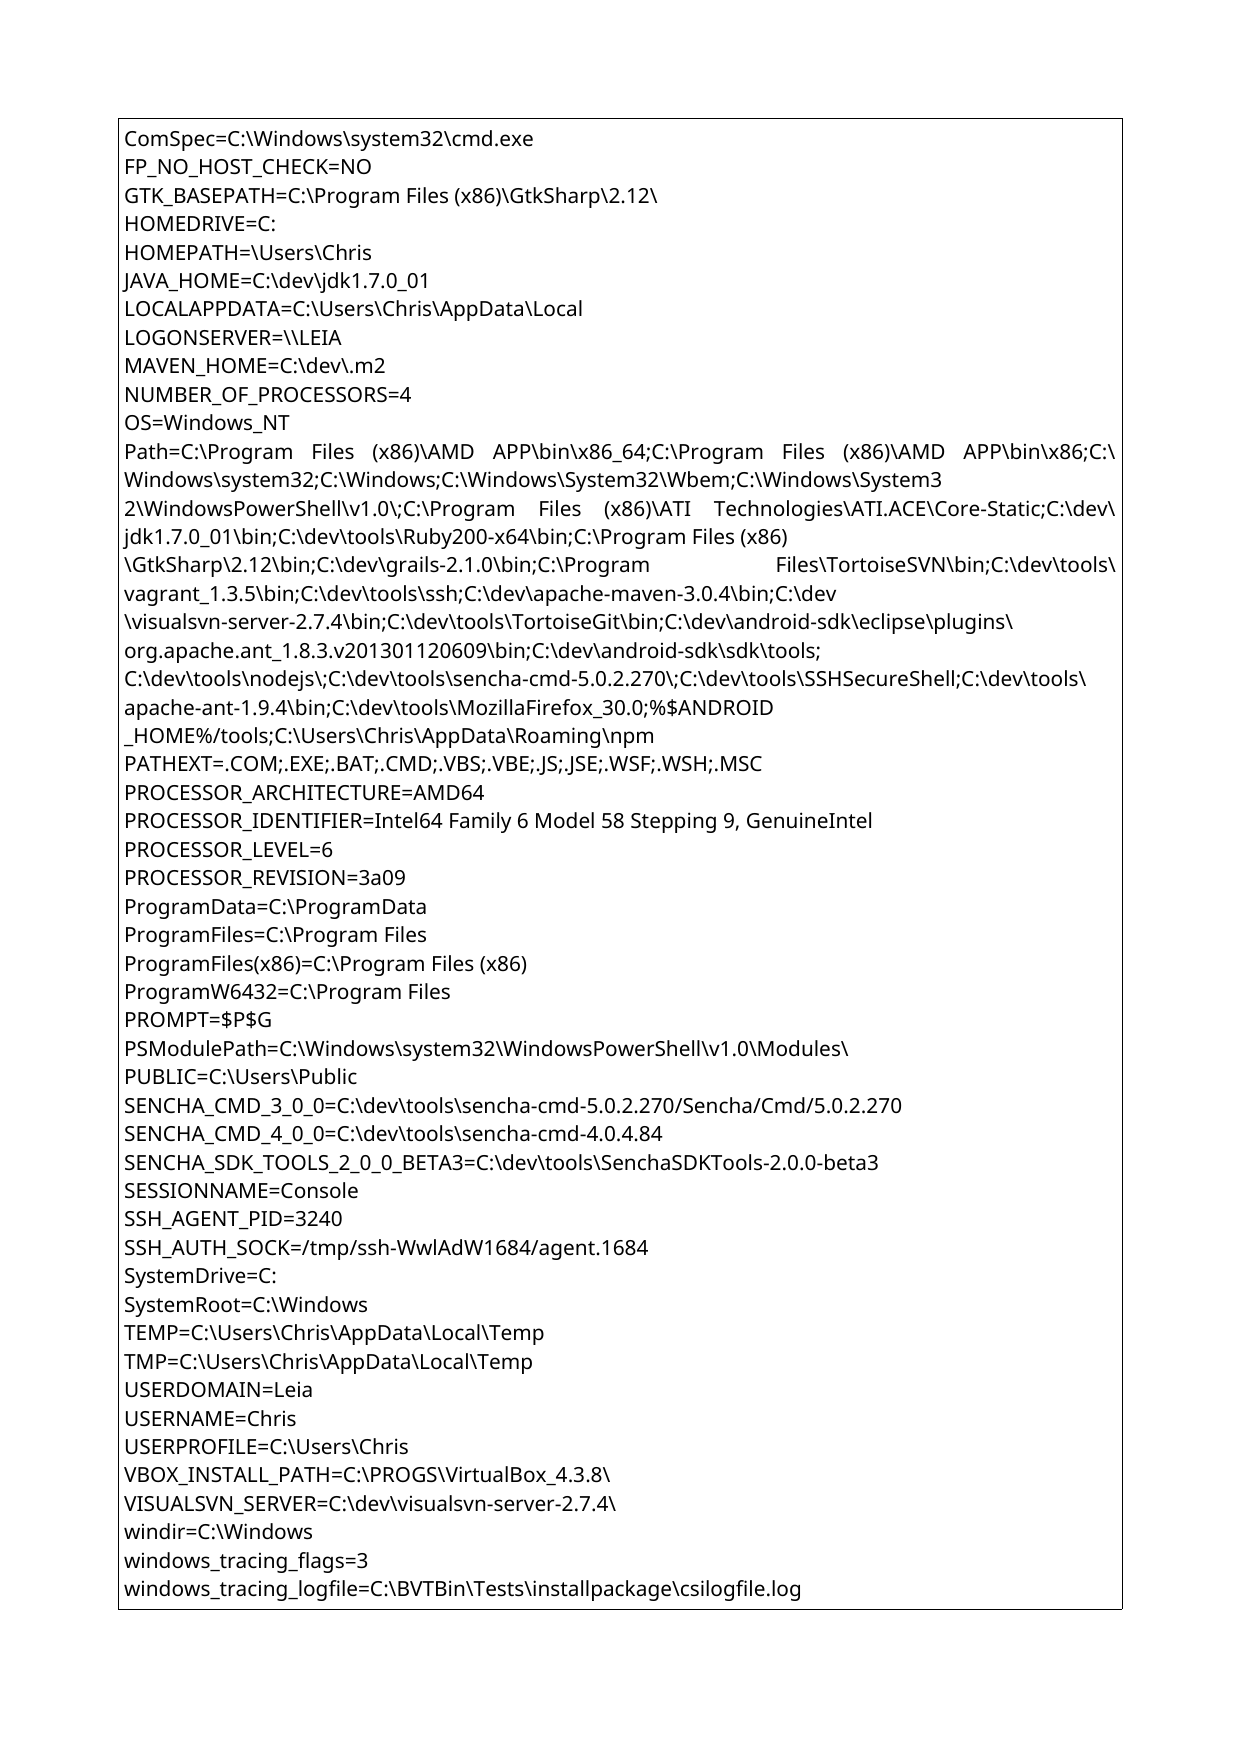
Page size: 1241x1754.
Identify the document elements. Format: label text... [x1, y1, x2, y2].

table_cell ComSpec=C:\Windows\system32\cmd.exe FP_NO_HOST_CHECK=NO GTK_BASEPATH=C:\Program Files (x86)\GtkSharp\2.12\ HOMEDRIVE=C: HOMEPATH=\Users\Chris JAVA_HOME=C:\dev\jdk1.7.0_01 LOCALAPPDATA=C:\Users\Chris\AppData\Local LOGONSERVER=\\LEIA MAVEN_HOME=C:\dev\.m2 NUMBER_OF_PROCESSORS=4 OS=Windows_NT Path=C:\Program Files (x86)\AMD APP\bin\x86_64;C:\Program Files (x86)\AMD APP\bin\x86;C:\Windows\system32;C:\Windows;C:\Windows\System32\Wbem;C:\Windows\System3 2\WindowsPowerShell\v1.0\;C:\Program Files (x86)\ATI Technologies\ATI.ACE\Core-Static;C:\dev\jdk1.7.0_01\bin;C:\dev\tools\Ruby200-x64\bin;C:\Program Files (x86) \GtkSharp\2.12\bin;C:\dev\grails-2.1.0\bin;C:\Program Files\TortoiseSVN\bin;C:\dev\tools\vagrant_1.3.5\bin;C:\dev\tools\ssh;C:\dev\apache-maven-3.0.4\bin;C:\dev \visualsvn-server-2.7.4\bin;C:\dev\tools\TortoiseGit\bin;C:\dev\android-sdk\eclipse\plugins\org.apache.ant_1.8.3.v201301120609\bin;C:\dev\android-sdk\sdk\tools; C:\dev\tools\nodejs\;C:\dev\tools\sencha-cmd-5.0.2.270\;C:\dev\tools\SSHSecureShell;C:\dev\tools\apache-ant-1.9.4\bin;C:\dev\tools\MozillaFirefox_30.0;%$ANDROID _HOME%/tools;C:\Users\Chris\AppData\Roaming\npm PATHEXT=.COM;.EXE;.BAT;.CMD;.VBS;.VBE;.JS;.JSE;.WSF;.WSH;.MSC PROCESSOR_ARCHITECTURE=AMD64 PROCESSOR_IDENTIFIER=Intel64 Family 6 Model 58 Stepping 9, GenuineIntel PROCESSOR_LEVEL=6 PROCESSOR_REVISION=3a09 ProgramData=C:\ProgramData ProgramFiles=C:\Program Files ProgramFiles(x86)=C:\Program Files (x86) ProgramW6432=C:\Program Files PROMPT=$P$G PSModulePath=C:\Windows\system32\WindowsPowerShell\v1.0\Modules\ PUBLIC=C:\Users\Public SENCHA_CMD_3_0_0=C:\dev\tools\sencha-cmd-5.0.2.270/Sencha/Cmd/5.0.2.270 SENCHA_CMD_4_0_0=C:\dev\tools\sencha-cmd-4.0.4.84 SENCHA_SDK_TOOLS_2_0_0_BETA3=C:\dev\tools\SenchaSDKTools-2.0.0-beta3 SESSIONNAME=Console SSH_AGENT_PID=3240 SSH_AUTH_SOCK=/tmp/ssh-WwlAdW1684/agent.1684 SystemDrive=C: SystemRoot=C:\Windows TEMP=C:\Users\Chris\AppData\Local\Temp TMP=C:\Users\Chris\AppData\Local\Temp USERDOMAIN=Leia USERNAME=Chris USERPROFILE=C:\Users\Chris VBOX_INSTALL_PATH=C:\PROGS\VirtualBox_4.3.8\ VISUALSVN_SERVER=C:\dev\visualsvn-server-2.7.4\ windir=C:\Windows windows_tracing_flags=3 windows_tracing_logfile=C:\BVTBin\Tests\installpackage\csilogfile.log [119, 119, 1122, 1608]
